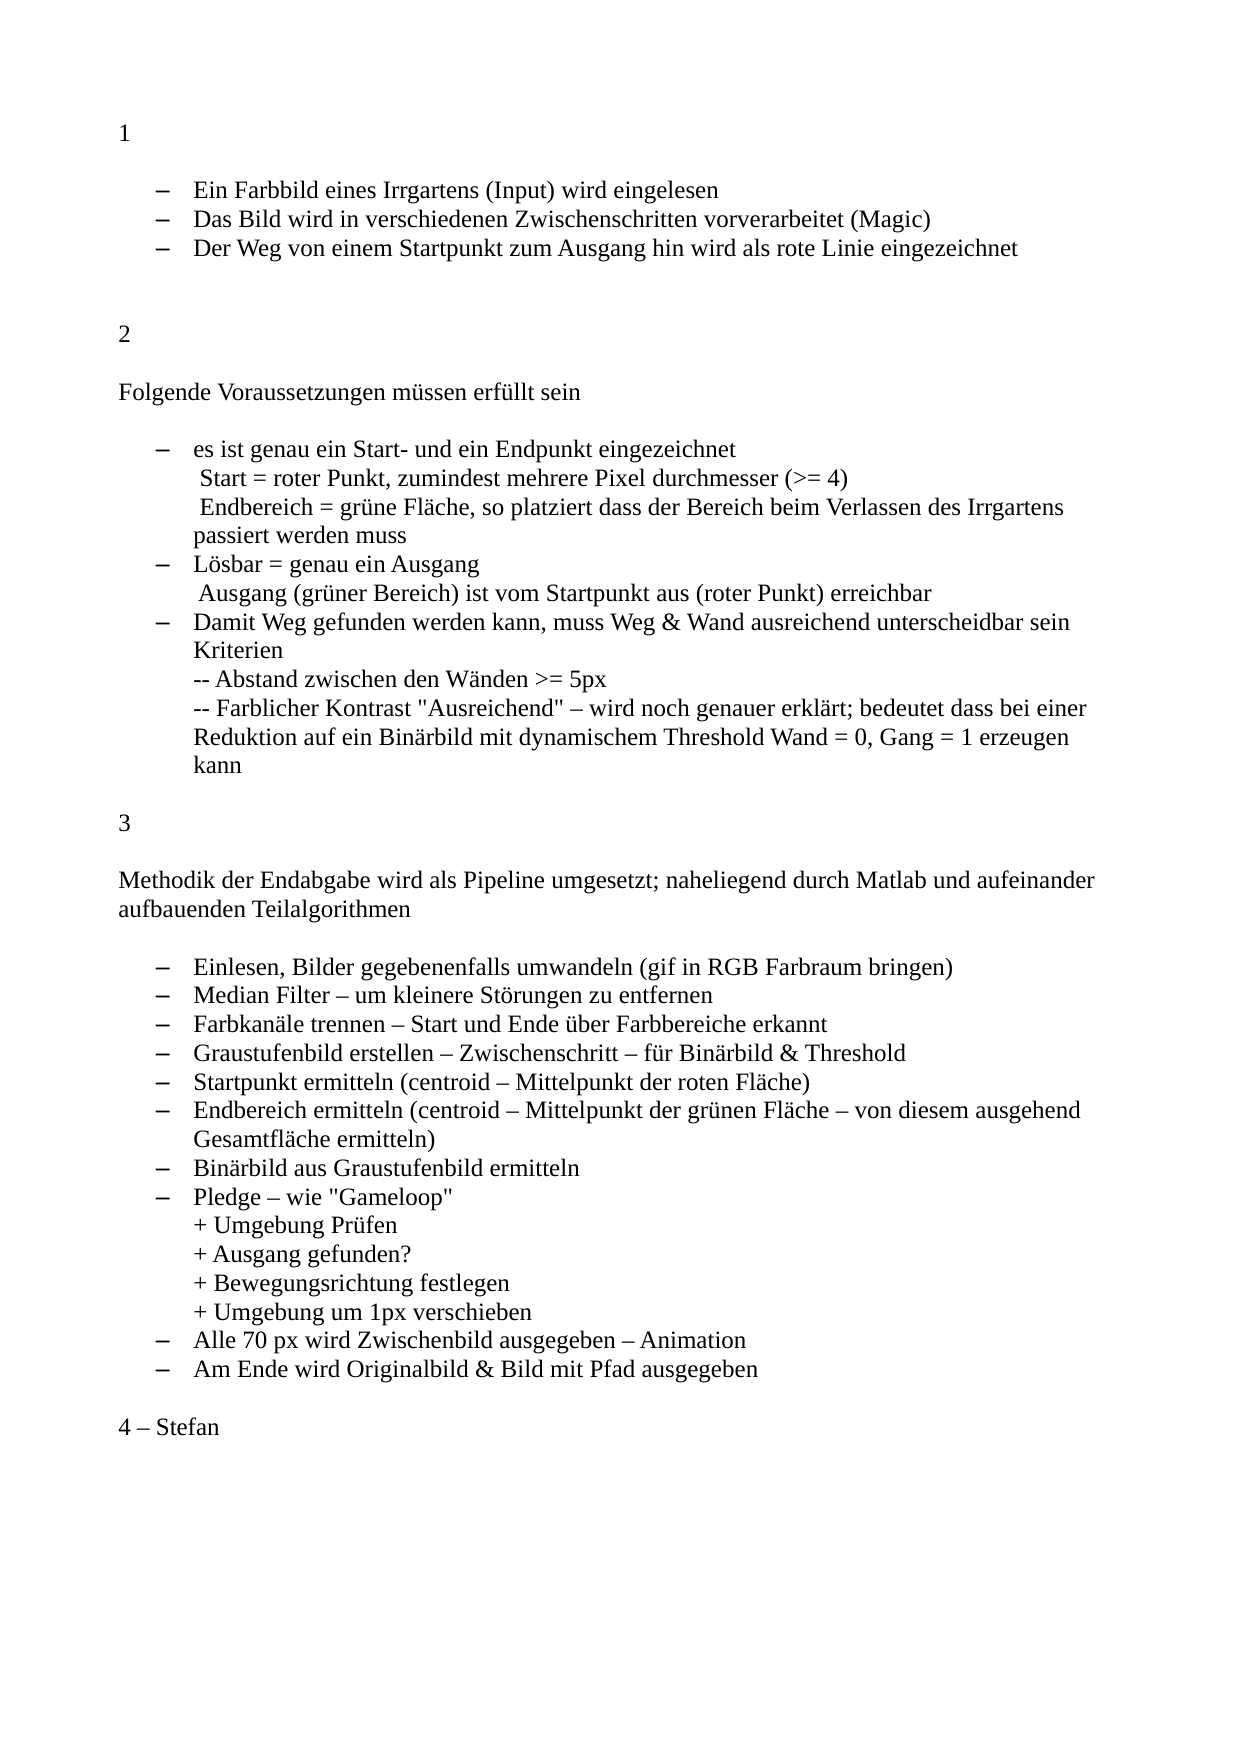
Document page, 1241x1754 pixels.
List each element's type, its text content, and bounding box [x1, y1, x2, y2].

list Das Bild wird in verschiedenen Zwischenschritten vorverarbeitet (Magic) [156, 204, 1122, 233]
list Graustufenbild erstellen – Zwischenschritt – für Binärbild & Threshold [156, 1038, 1122, 1067]
text 4 – Stefan [118, 1412, 1122, 1441]
list Alle 70 px wird Zwischenbild ausgegeben – Animation [156, 1326, 1122, 1354]
text 1 [118, 118, 1122, 147]
text Folgende Voraussetzungen müssen erfüllt sein [118, 377, 1122, 406]
list Farbkanäle trennen – Start und Ende über Farbbereiche erkannt [156, 1009, 1122, 1038]
text Methodik der Endabgabe wird als Pipeline umgesetzt; naheliegend durch Matlab und aufeinander aufbauenden Teilalgorithmen [118, 866, 1122, 923]
list Der Weg von einem Startpunkt zum Ausgang hin wird als rote Linie eingezeichnet [156, 233, 1122, 291]
list Pledge – wie "Gameloop" + Umgebung Prüfen + Ausgang gefunden? + Bewegungsrichtung festlegen + Umgebung um 1px verschieben [156, 1182, 1122, 1326]
list Einlesen, Bilder gegebenenfalls umwandeln (gif in RGB Farbraum bringen) [156, 952, 1122, 981]
list Endbereich ermitteln (centroid – Mittelpunkt der grünen Fläche – von diesem ausgehend Gesamtfläche ermitteln) [156, 1096, 1122, 1153]
list Lösbar = genau ein Ausgang Ausgang (grüner Bereich) ist vom Startpunkt aus (roter Punkt) erreichbar [156, 549, 1122, 607]
list Ein Farbbild eines Irrgartens (Input) wird eingelesen [156, 176, 1122, 204]
list Damit Weg gefunden werden kann, muss Weg & Wand ausreichend unterscheidbar sein Kriterien -- Abstand zwischen den Wänden >= 5px -- Farblicher Kontrast "Ausreichend" – wird noch genauer erklärt; bedeutet dass bei einer Reduktion auf ein Binärbild mit dynamischem Threshold Wand = 0, Gang = 1 erzeugen kann [156, 607, 1122, 779]
list Median Filter – um kleinere Störungen zu entfernen [156, 981, 1122, 1009]
text 2 [118, 319, 1122, 348]
list Binärbild aus Graustufenbild ermitteln [156, 1153, 1122, 1182]
list Startpunkt ermitteln (centroid – Mittelpunkt der roten Fläche) [156, 1067, 1122, 1096]
list es ist genau ein Start- und ein Endpunkt eingezeichnet Start = roter Punkt, zumindest mehrere Pixel durchmesser (>= 4) Endbereich = grüne Fläche, so platziert dass der Bereich beim Verlassen des Irrgartens passiert werden muss [156, 434, 1122, 549]
text 3 [118, 808, 1122, 837]
list Am Ende wird Originalbild & Bild mit Pfad ausgegeben [156, 1354, 1122, 1383]
